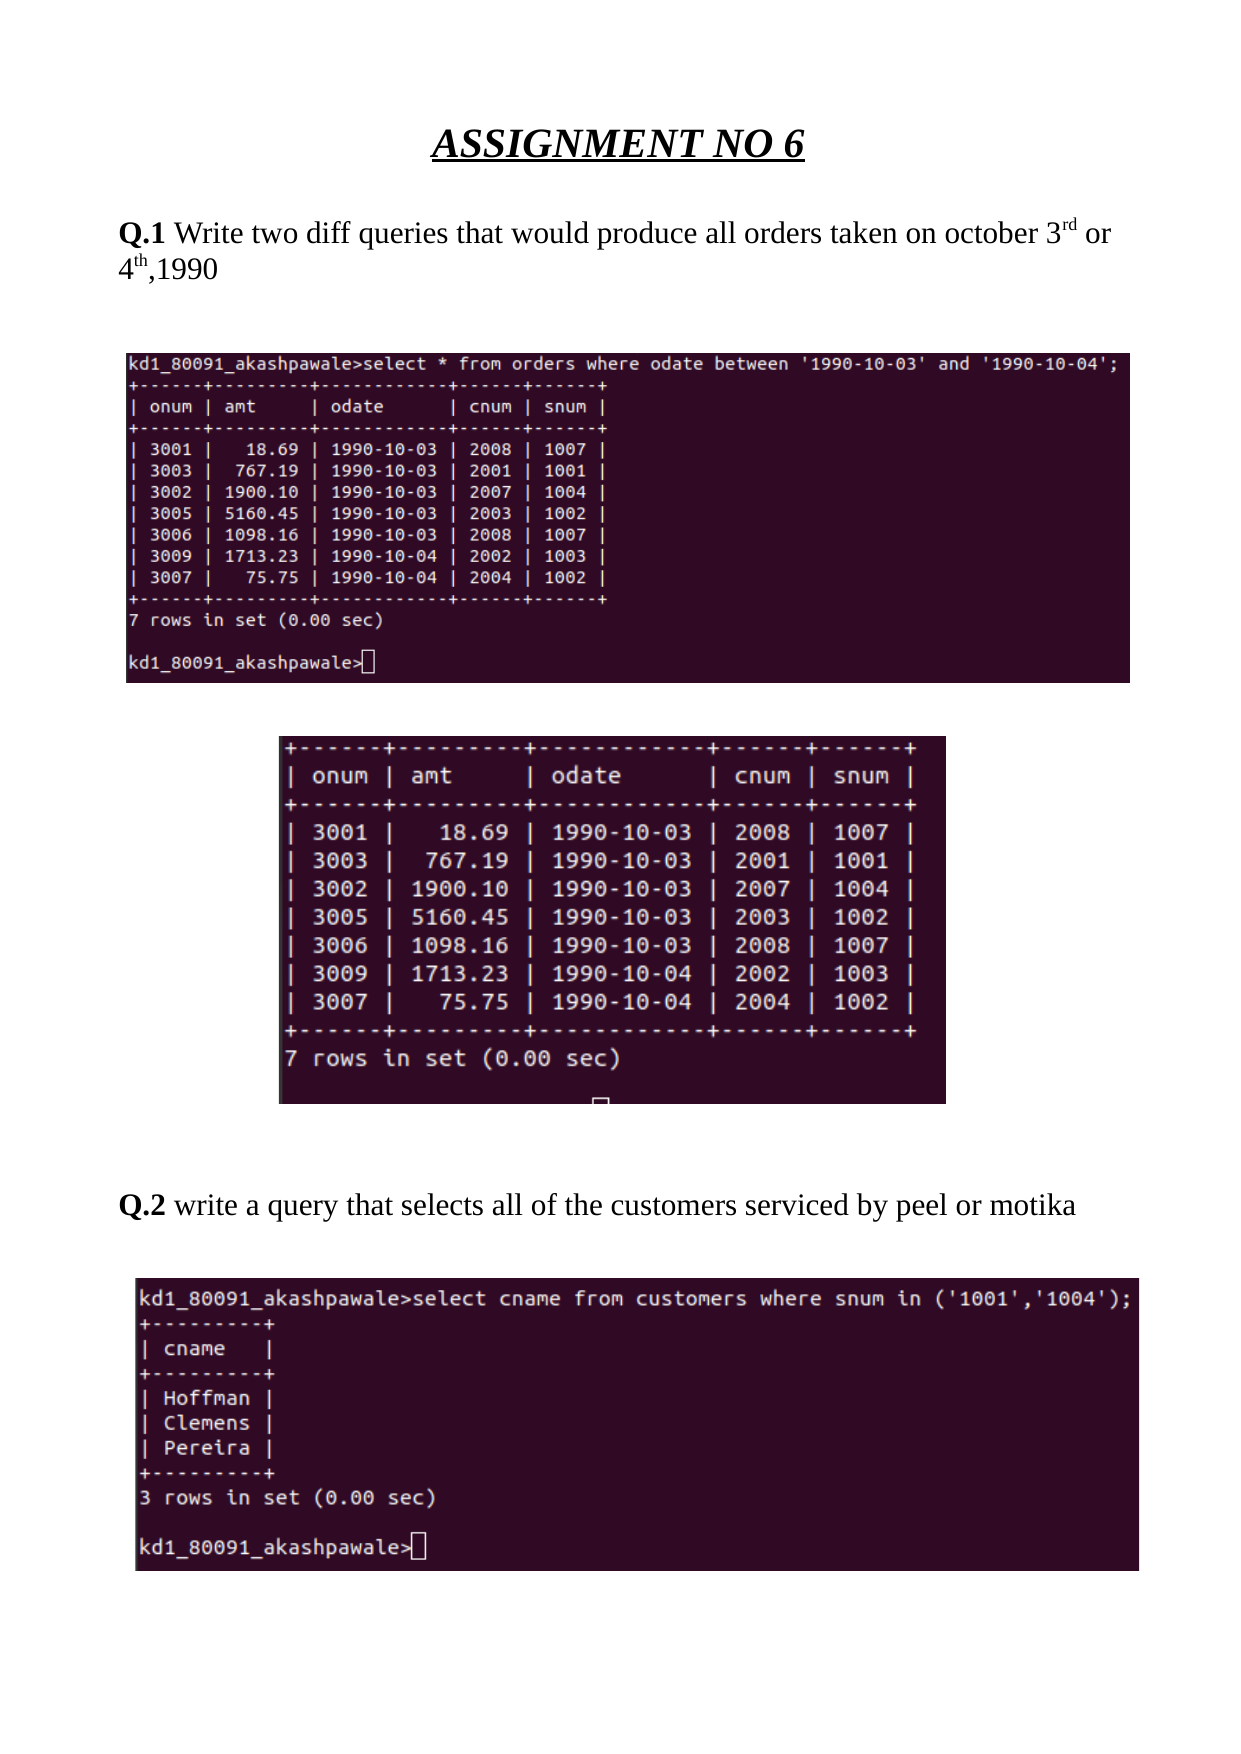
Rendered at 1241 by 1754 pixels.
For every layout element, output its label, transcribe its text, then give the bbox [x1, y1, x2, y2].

text Q.1 Write two diff queries that would produce all orders taken on october 3rd or 4th,1990 [118, 214, 1122, 286]
text ASSIGNMENT NO 6 [118, 118, 1122, 166]
picture [126, 353, 1130, 683]
text Q.2 write a query that selects all of the customers serviced by peel or motika [118, 1186, 1122, 1222]
picture [135, 1278, 1140, 1571]
picture [278, 736, 946, 1104]
